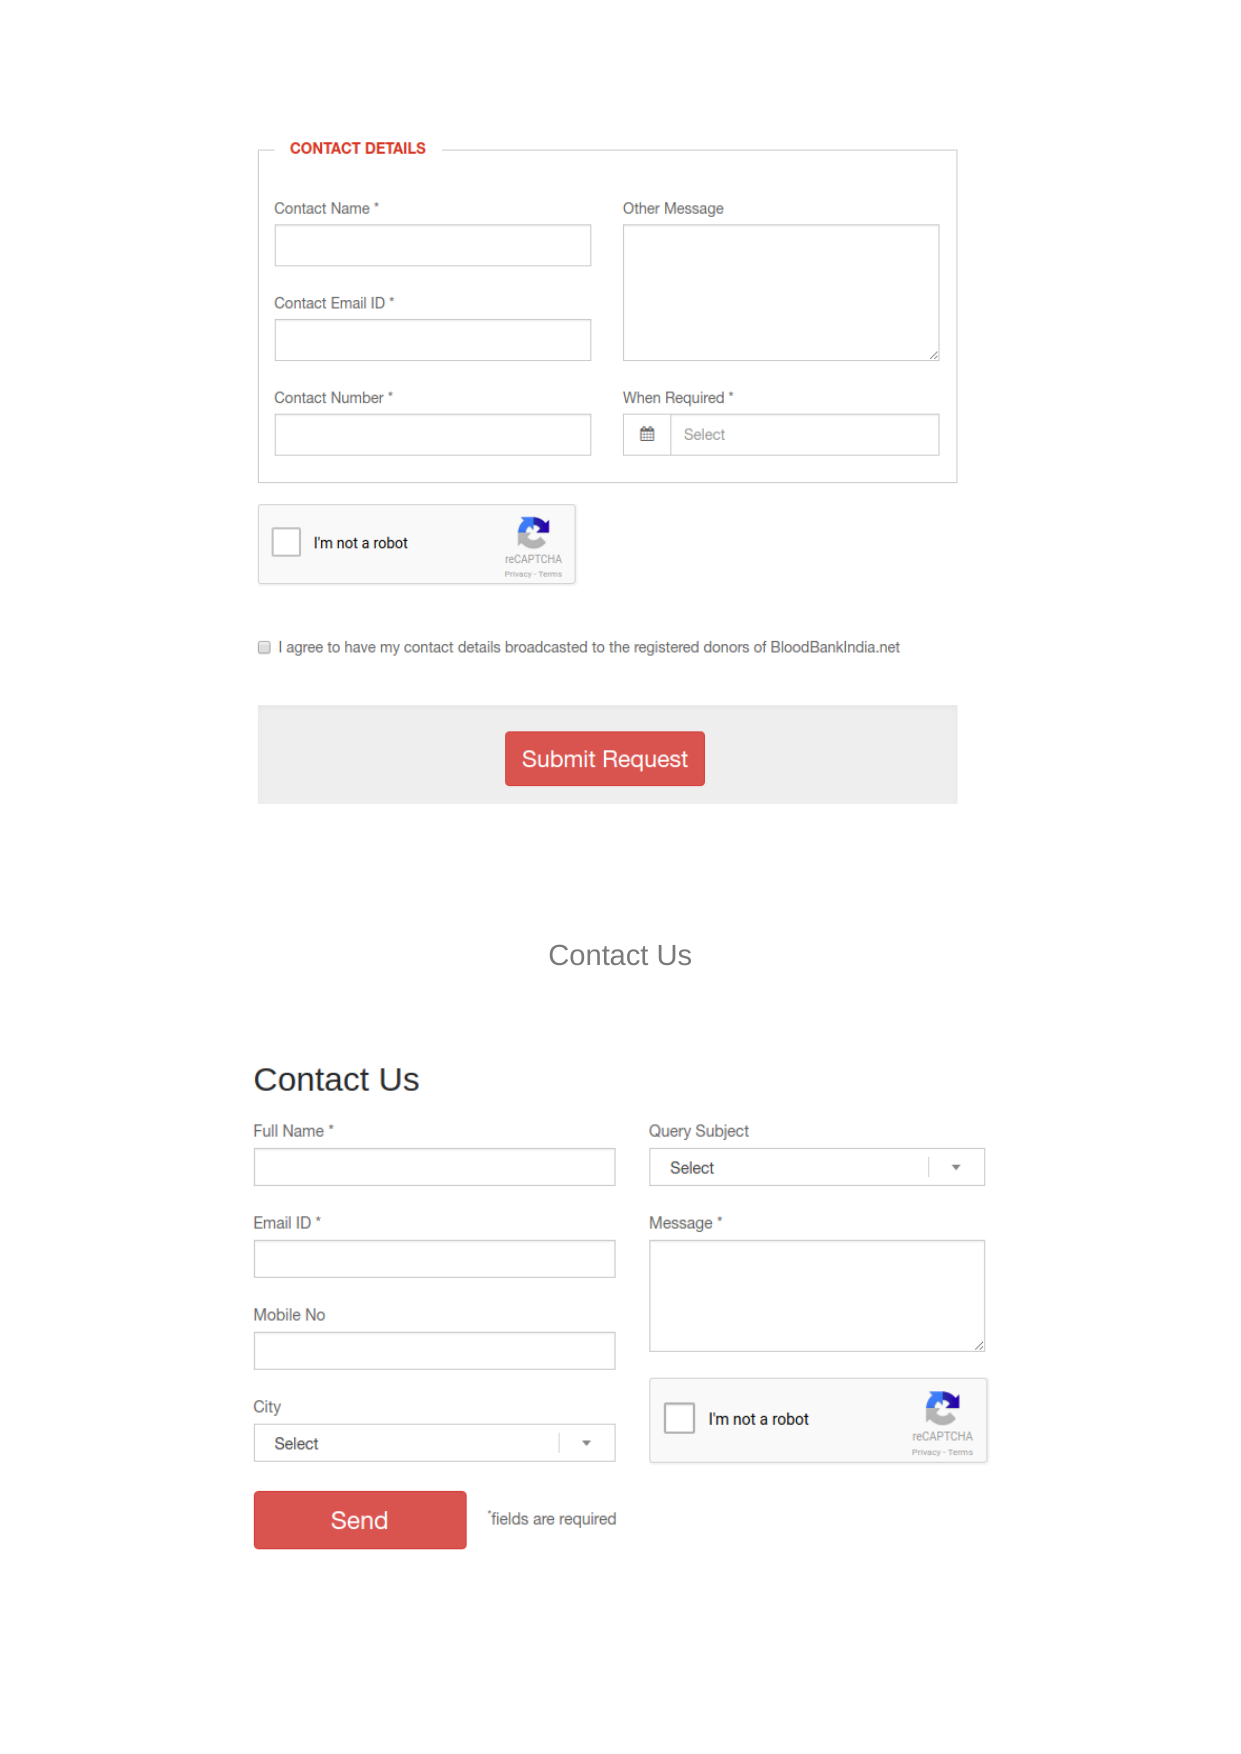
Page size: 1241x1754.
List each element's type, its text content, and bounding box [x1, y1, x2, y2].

text Contact Us [118, 938, 1122, 971]
picture [197, 1033, 1213, 1586]
